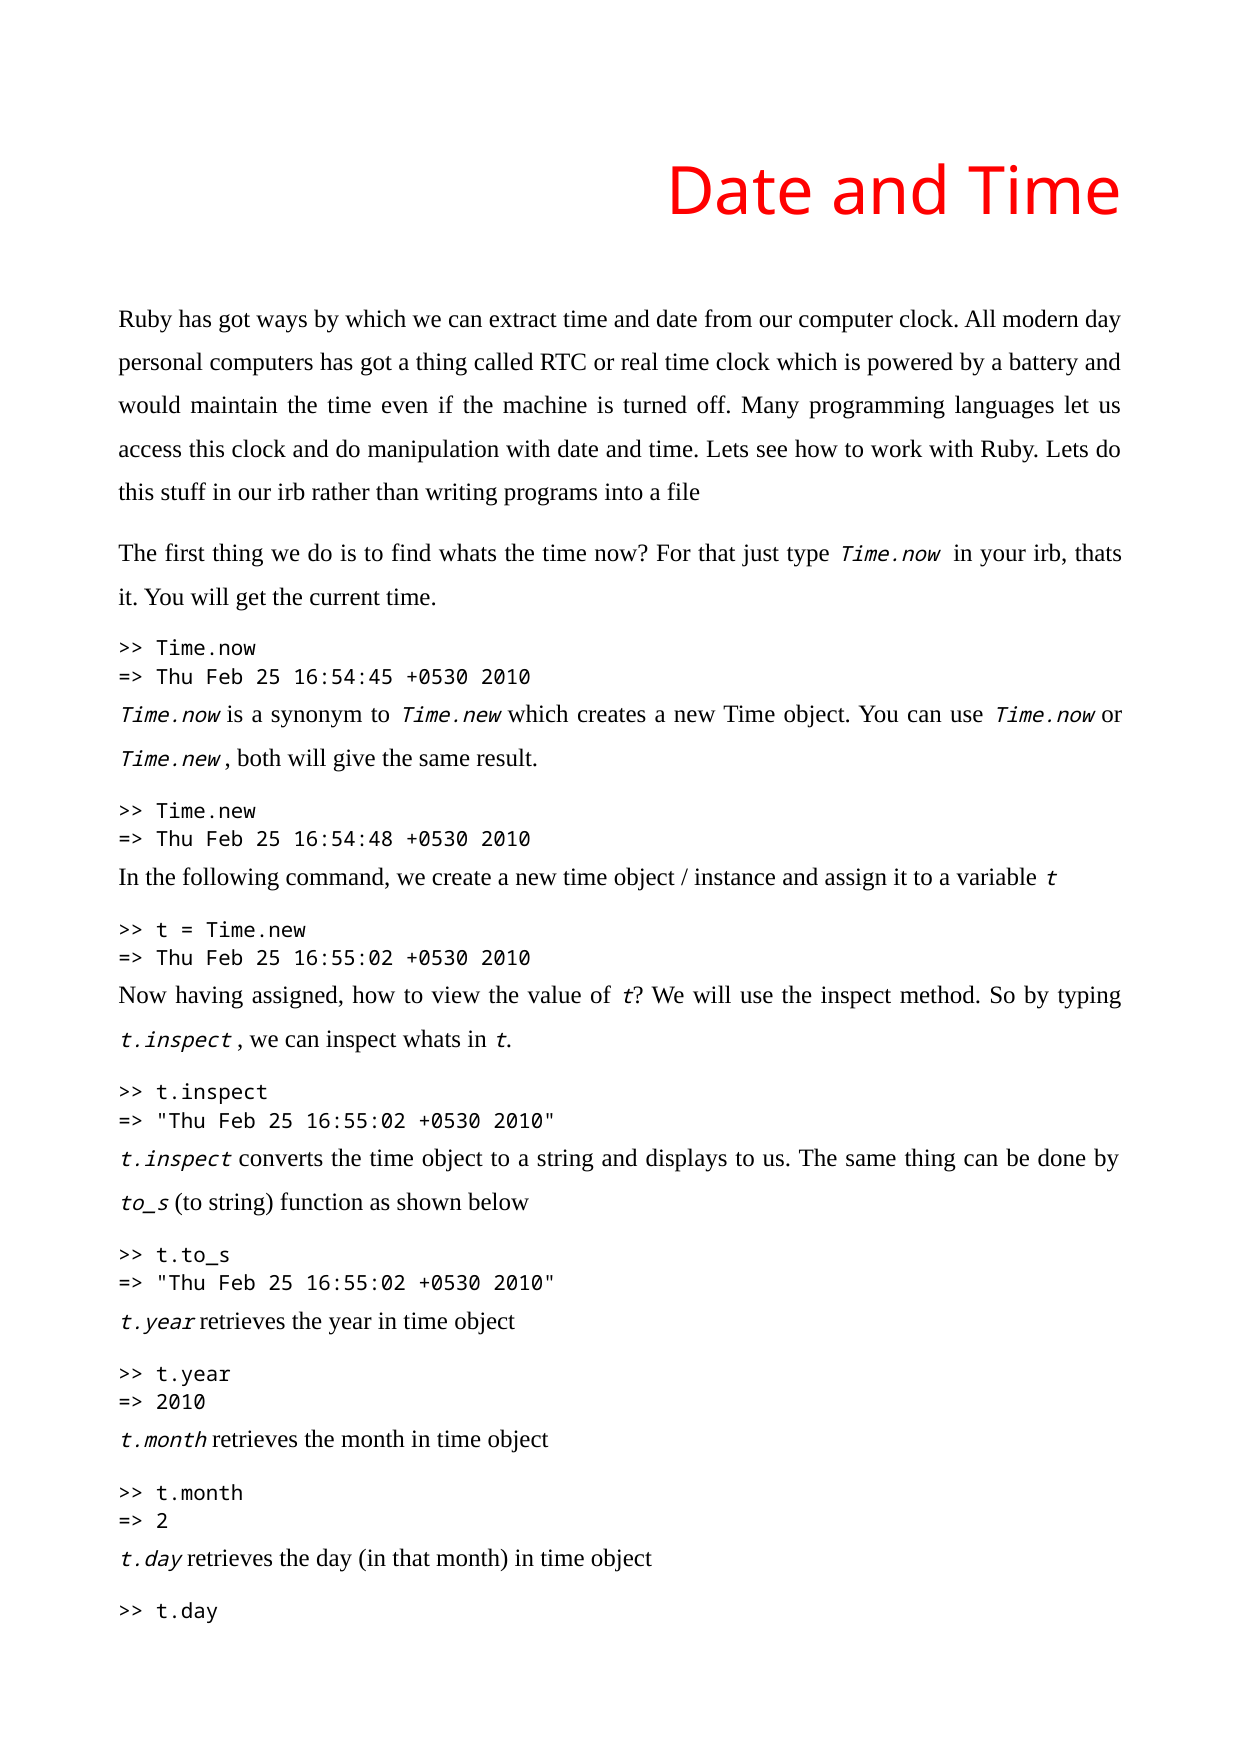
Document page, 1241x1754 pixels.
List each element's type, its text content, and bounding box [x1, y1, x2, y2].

text In the following command, we create a new time object / instance and assign it to a variable t [118, 862, 1122, 891]
text => Thu Feb 25 16:54:45 +0530 2010 [118, 662, 1122, 690]
text => 2 [118, 1506, 1122, 1534]
text >> t.month [118, 1478, 1122, 1506]
text >> t.to_s [118, 1240, 1122, 1268]
text >> Time.now [118, 633, 1122, 662]
text Ruby has got ways by which we can extract time and date from our computer clock. All modern day personal computers has got a thing called RTC or real time clock which is powered by a battery and would maintain the time even if the machine is turned off. Many programming languages let us access this clock and do manipulation with date and time. Lets see how to work with Ruby. Lets do this stuff in our irb rather than writing programs into a file [118, 304, 1122, 506]
text >> t.inspect [118, 1077, 1122, 1106]
text => "Thu Feb 25 16:55:02 +0530 2010" [118, 1106, 1122, 1134]
text => 2010 [118, 1387, 1122, 1416]
text The first thing we do is to find whats the time now? For that just type Time.now in your irb, thats it. You will get the current time. [118, 538, 1122, 610]
text Time.now is a synonym to Time.new which creates a new Time object. You can use Time.now or Time.new , both will give the same result. [118, 699, 1122, 773]
text t.month retrieves the month in time object [118, 1424, 1122, 1454]
text >> t = Time.new [118, 915, 1122, 943]
text => Thu Feb 25 16:55:02 +0530 2010 [118, 943, 1122, 972]
text >> Time.new [118, 796, 1122, 824]
text Now having assigned, how to view the value of t? We will use the inspect method. So by typing t.inspect , we can inspect whats in t. [118, 981, 1122, 1054]
text >> t.year [118, 1359, 1122, 1387]
text => Thu Feb 25 16:54:48 +0530 2010 [118, 824, 1122, 853]
text >> t.day [118, 1596, 1122, 1625]
subtitle Date and Time [118, 143, 1122, 234]
text t.year retrieves the year in time object [118, 1306, 1122, 1335]
text t.day retrieves the day (in that month) in time object [118, 1543, 1122, 1573]
text => "Thu Feb 25 16:55:02 +0530 2010" [118, 1268, 1122, 1297]
text t.inspect converts the time object to a string and displays to us. The same thing can be done by to_s (to string) function as shown below [118, 1143, 1122, 1217]
